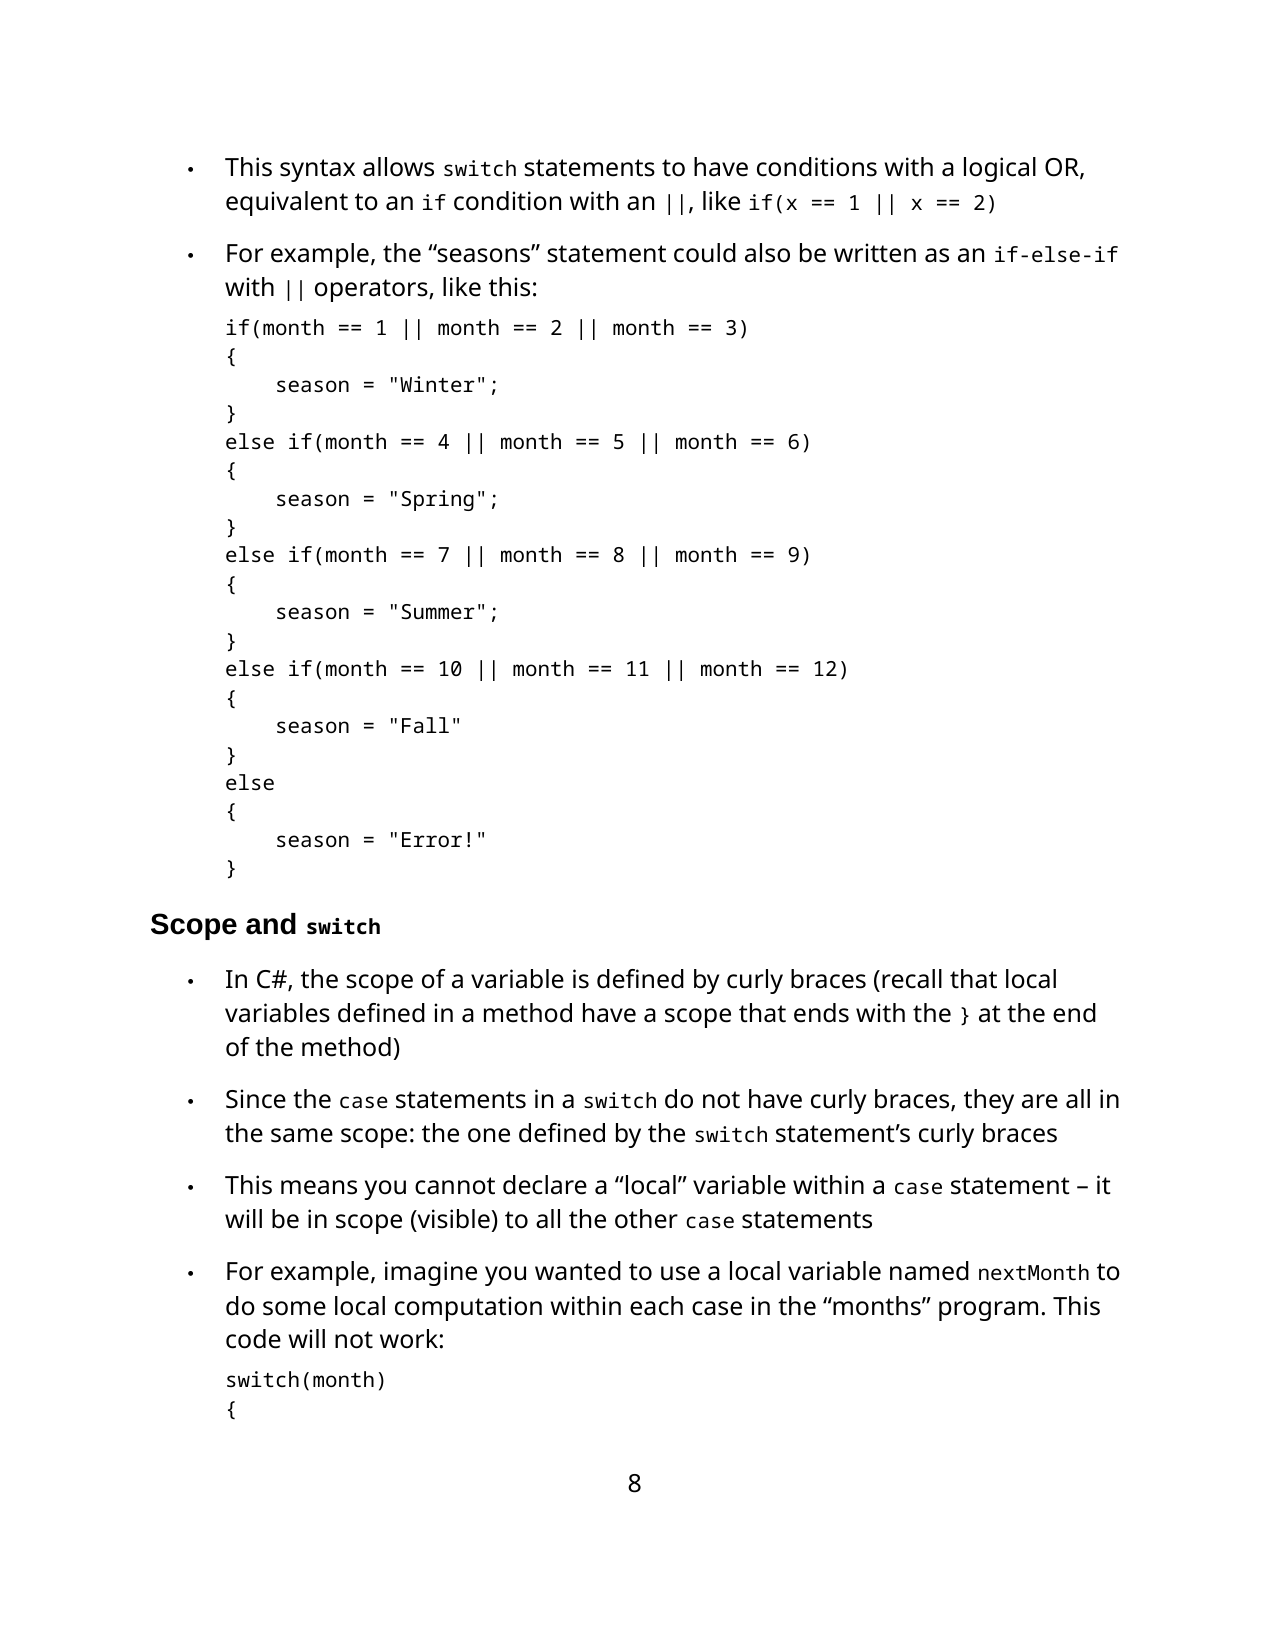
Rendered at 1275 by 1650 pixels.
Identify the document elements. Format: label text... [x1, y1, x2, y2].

list Since the case statements in a switch do not have curly braces, they are all in the same scope: the one defined by the switch statement’s curly braces [187, 1082, 1125, 1150]
list else if(month == 4 || month == 5 || month == 6) [187, 427, 1125, 455]
list if(month == 1 || month == 2 || month == 3) [187, 313, 1125, 342]
list } [187, 398, 1125, 427]
list season = "Error!" [187, 825, 1125, 853]
list } [187, 512, 1125, 541]
list season = "Fall" [187, 711, 1125, 740]
list } [187, 626, 1125, 654]
list For example, the “seasons” statement could also be written as an if-else-if with || operators, like this: [187, 236, 1125, 304]
list else [187, 768, 1125, 797]
subtitle Scope and switch [150, 907, 1125, 940]
list season = "Summer"; [187, 597, 1125, 626]
list { [187, 342, 1125, 370]
list In C#, the scope of a variable is defined by curly braces (recall that local variables defined in a method have a scope that ends with the } at the end of the method) [187, 962, 1125, 1064]
list else if(month == 7 || month == 8 || month == 9) [187, 541, 1125, 569]
list season = "Spring"; [187, 484, 1125, 512]
list { [187, 797, 1125, 825]
list For example, imagine you wanted to use a local variable named nextMonth to do some local computation within each case in the “months” program. This code will not work: [187, 1254, 1125, 1356]
list } [187, 853, 1125, 882]
list This means you cannot declare a “local” variable within a case statement – it will be in scope (visible) to all the other case statements [187, 1168, 1125, 1236]
list else if(month == 10 || month == 11 || month == 12) [187, 654, 1125, 683]
list { [187, 455, 1125, 484]
list This syntax allows switch statements to have conditions with a logical OR, equivalent to an if condition with an ||, like if(x == 1 || x == 2) [187, 150, 1125, 218]
list { [187, 569, 1125, 597]
list switch(month) [187, 1365, 1125, 1394]
list { [187, 1394, 1125, 1422]
list } [187, 740, 1125, 768]
list { [187, 683, 1125, 711]
list season = "Winter"; [187, 370, 1125, 398]
